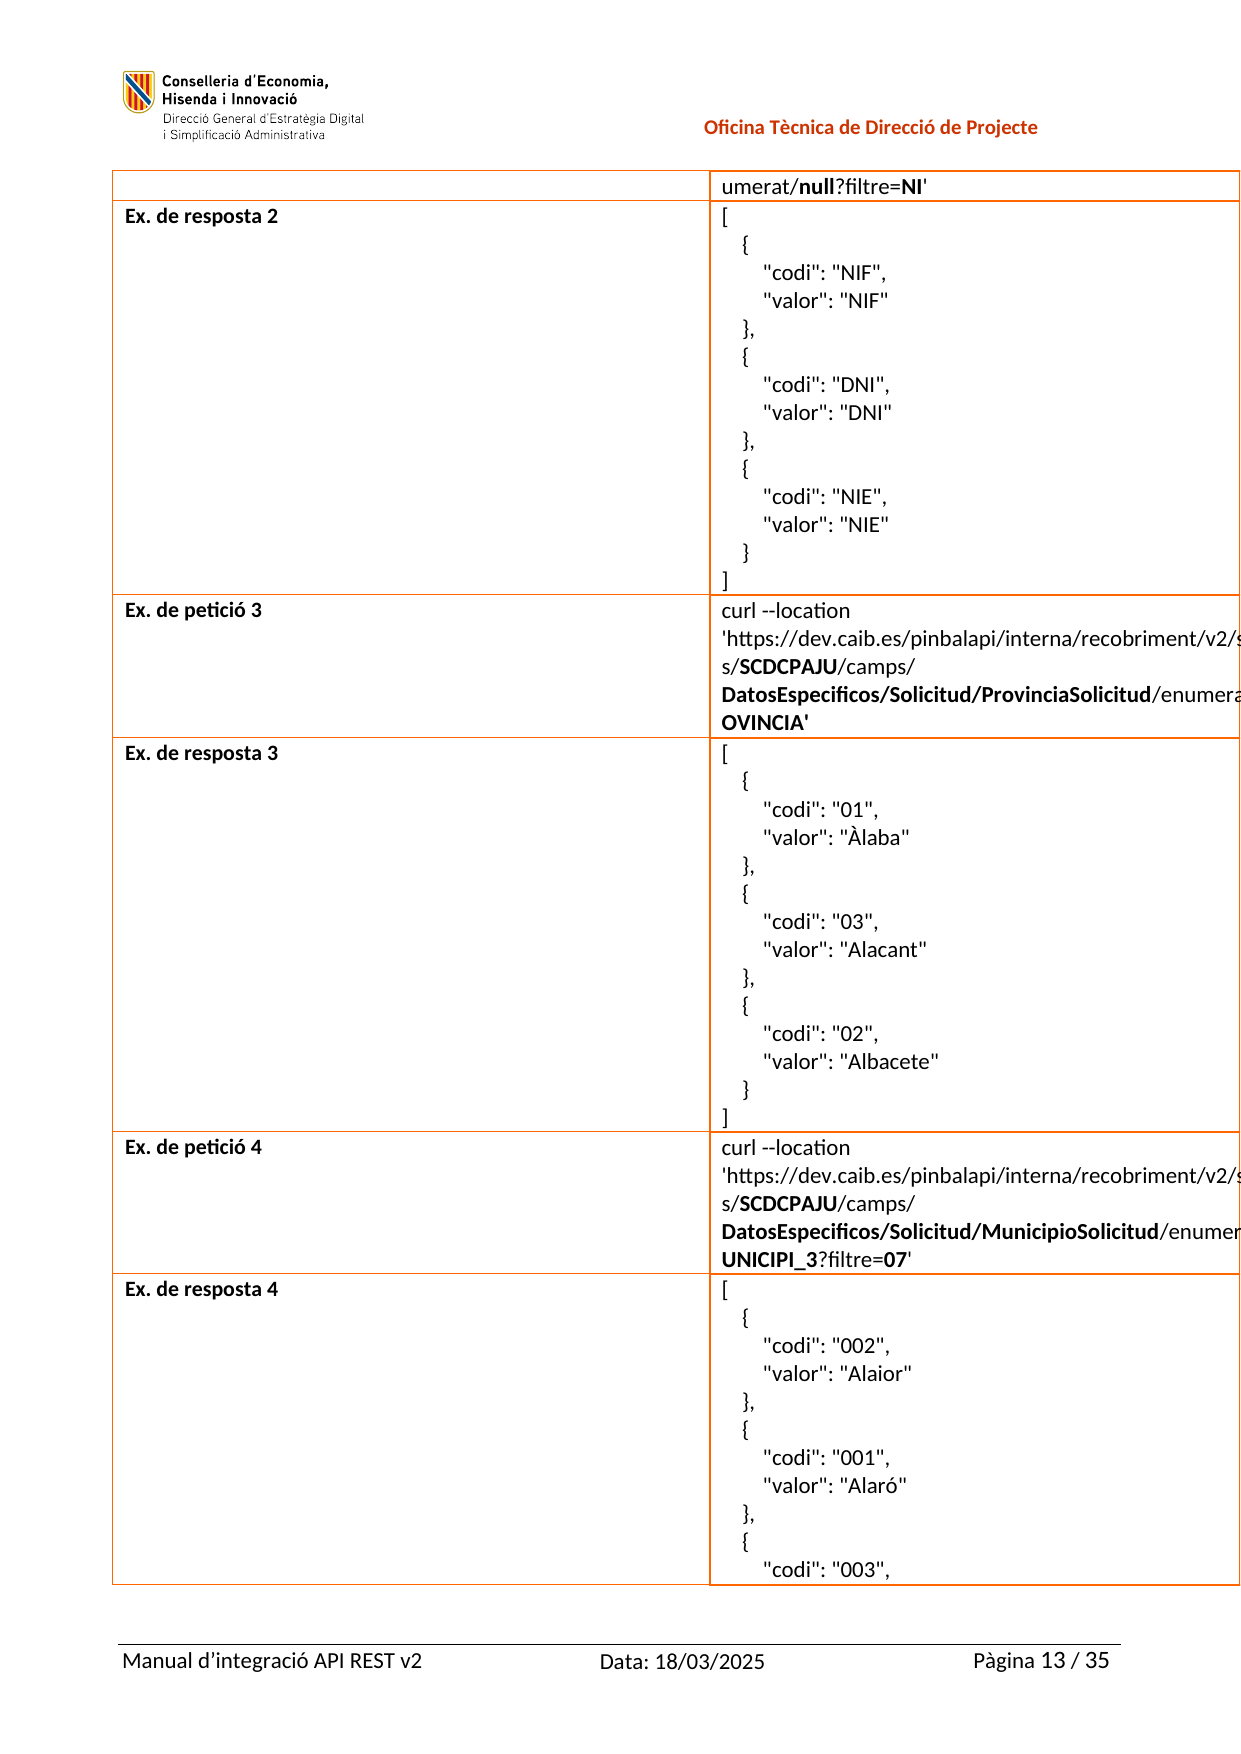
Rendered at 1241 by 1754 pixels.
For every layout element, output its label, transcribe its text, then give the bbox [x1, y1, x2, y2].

table_cell Ex. de resposta 4 [113, 1274, 709, 1583]
table_cell Ex. de resposta 2 [113, 201, 709, 594]
table_cell Ex. de resposta 3 [113, 738, 709, 1131]
table_cell [113, 171, 709, 200]
table_cell [ { "codi": "NIF", "valor": "NIF" }, { "codi": "DNI", "valor": "DNI" }, { "codi": "NIE", "valor": "NIE" } ] [711, 202, 1239, 594]
table_cell Ex. de petició 3 [113, 595, 709, 737]
table_cell curl --location 'https://dev.caib.es/pinbalapi/interna/recobriment/v2/serveis/SCDCPAJU/camps/ DatosEspecificos/Solicitud/MunicipioSolicitud/enumerat/MUNICIPI_3?filtre=07' [711, 1133, 1239, 1273]
table_cell [ { "codi": "002", "valor": "Alaior" }, { "codi": "001", "valor": "Alaró" }, { "codi": "003", [711, 1275, 1239, 1583]
table_cell curl --location 'https://dev.caib.es/pinbalapi/interna/recobriment/v2/serveis/SCDCPAJU/camps/ DatosEspecificos/Solicitud/Titular/Documentacion/Tipo/enumerat/null?filtre=NI' [711, 172, 1239, 200]
table_cell curl --location 'https://dev.caib.es/pinbalapi/interna/recobriment/v2/serveis/SCDCPAJU/camps/ DatosEspecificos/Solicitud/ProvinciaSolicitud/enumerat/PROVINCIA' [711, 596, 1239, 737]
table_cell Ex. de petició 4 [113, 1132, 709, 1273]
table_cell [ { "codi": "01", "valor": "Àlaba" }, { "codi": "03", "valor": "Alacant" }, { "codi": "02", "valor": "Albacete" } ] [711, 739, 1239, 1131]
picture [118, 62, 368, 151]
